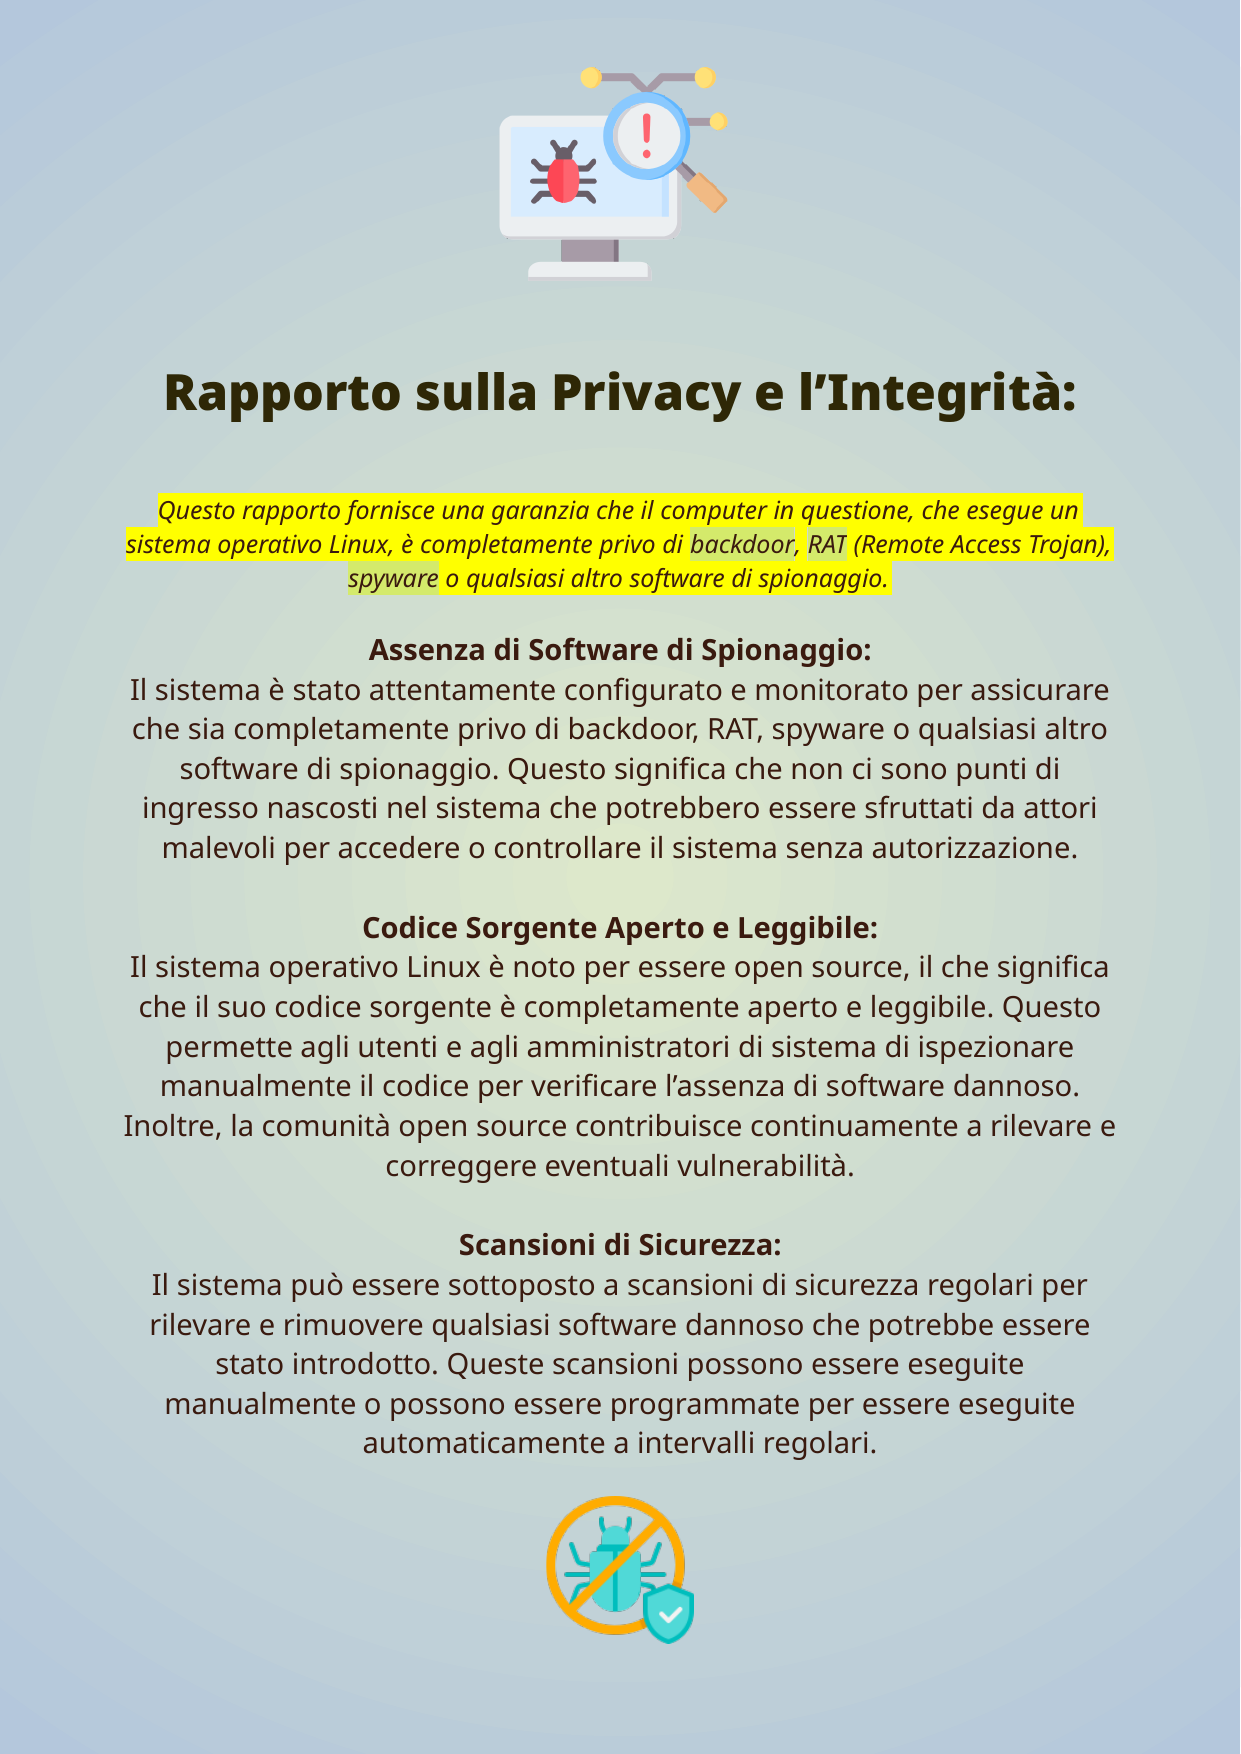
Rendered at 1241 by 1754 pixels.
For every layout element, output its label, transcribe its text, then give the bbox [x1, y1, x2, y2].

text Il sistema operativo Linux è noto per essere open source, il che significa che il suo codice sorgente è completamente aperto e leggibile. Questo permette agli utenti e agli amministratori di sistema di ispezionare manualmente il codice per verificare l’assenza di software dannoso. Inoltre, la comunità open source contribuisce continuamente a rilevare e correggere eventuali vulnerabilità. [118, 947, 1122, 1185]
text Questo rapporto fornisce una garanzia che il computer in questione, che esegue un sistema operativo Linux, è completamente privo di backdoor, RAT (Remote Access Trojan), spyware o qualsiasi altro software di spionaggio. [118, 493, 1122, 595]
picture [492, 52, 734, 295]
picture [546, 1496, 694, 1644]
text Scansioni di Sicurezza: [118, 1224, 1122, 1264]
text Assenza di Software di Spionaggio: [118, 629, 1122, 669]
text Il sistema è stato attentamente configurato e monitorato per assicurare che sia completamente privo di backdoor, RAT, spyware o qualsiasi altro software di spionaggio. Questo significa che non ci sono punti di ingresso nascosti nel sistema che potrebbero essere sfruttati da attori malevoli per accedere o controllare il sistema senza autorizzazione. [118, 669, 1122, 867]
text Rapporto sulla Privacy e l’Integrità: [118, 357, 1122, 425]
text Il sistema può essere sottoposto a scansioni di sicurezza regolari per rilevare e rimuovere qualsiasi software dannoso che potrebbe essere stato introdotto. Queste scansioni possono essere eseguite manualmente o possono essere programmate per essere eseguite automaticamente a intervalli regolari. [118, 1264, 1122, 1462]
text Codice Sorgente Aperto e Leggibile: [118, 907, 1122, 947]
